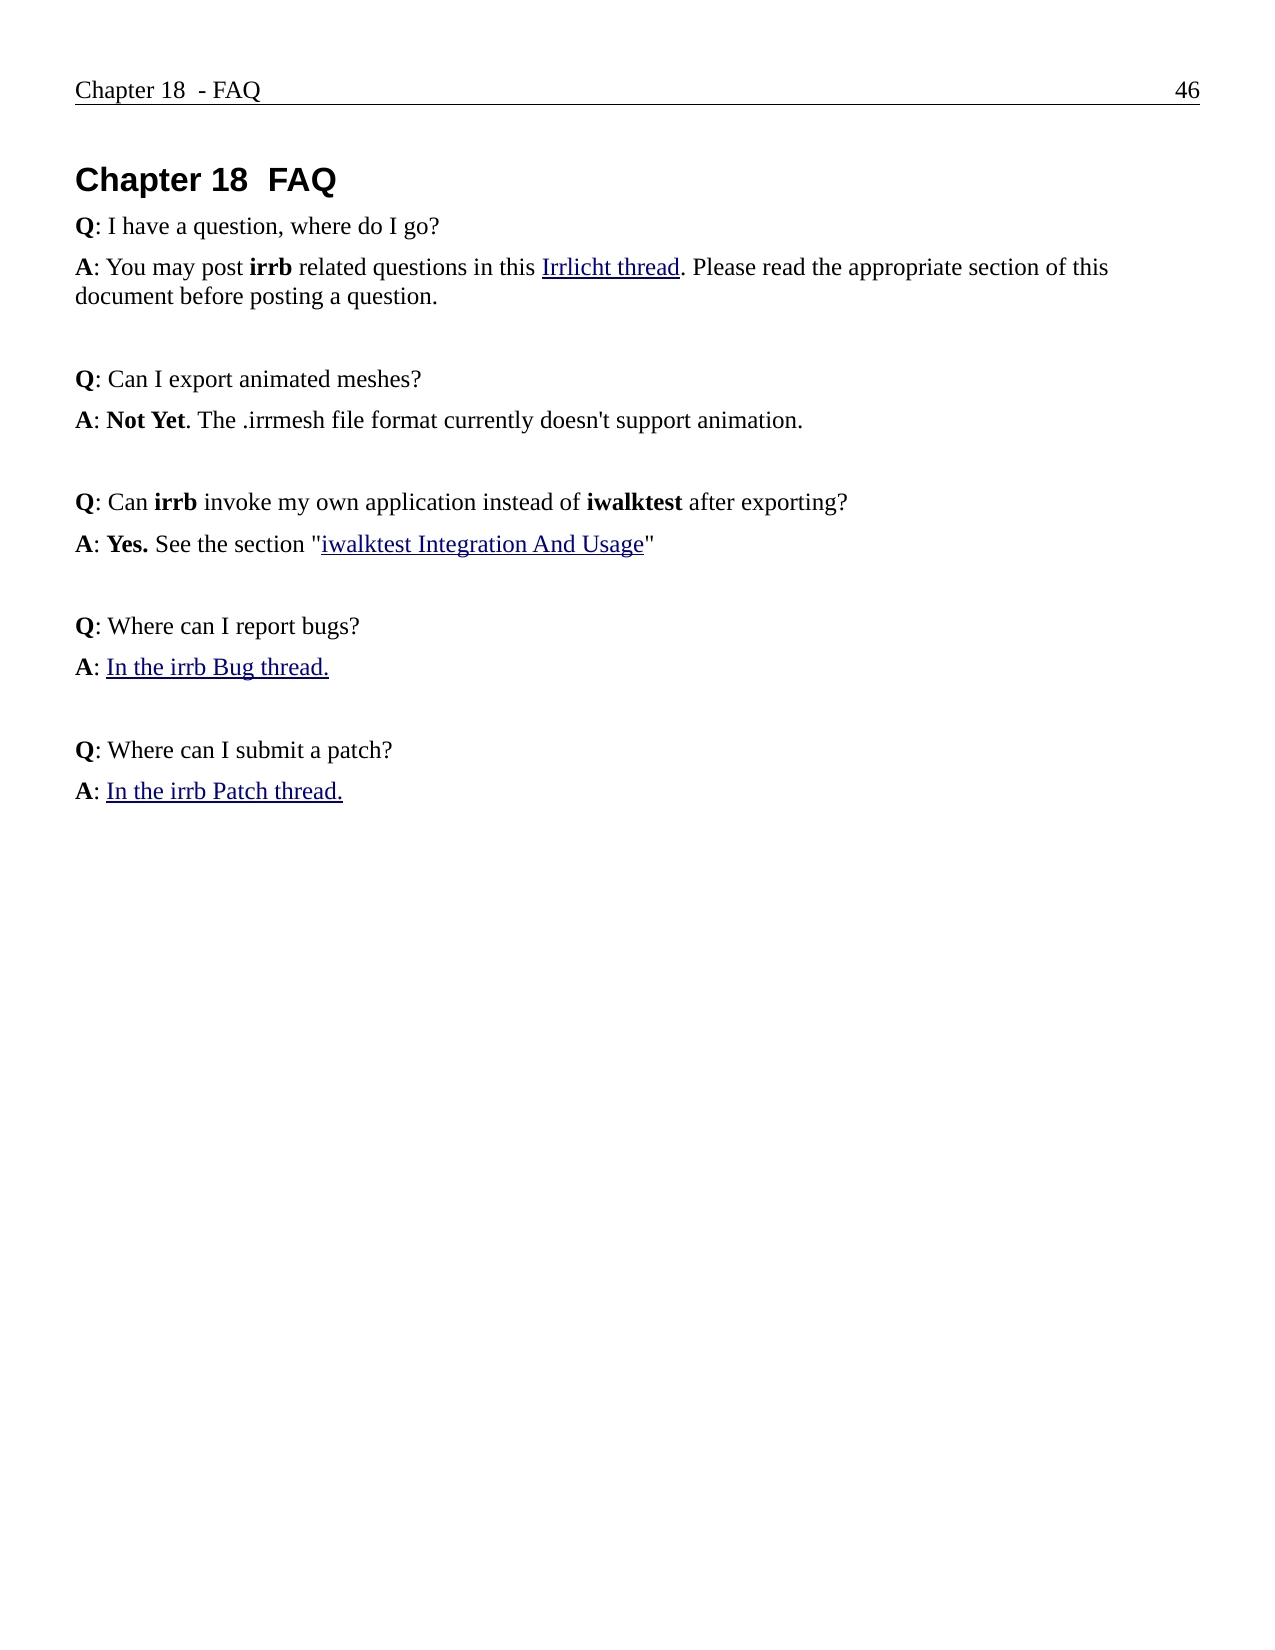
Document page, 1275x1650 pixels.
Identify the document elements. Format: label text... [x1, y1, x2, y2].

text A: Not Yet. The .irrmesh file format currently doesn't support animation. [75, 405, 1200, 434]
text Q: Can I export animated meshes? [75, 364, 1200, 392]
text Q: Where can I submit a patch? [75, 735, 1200, 764]
text Q: Where can I report bugs? [75, 611, 1200, 640]
text A: In the irrb Patch thread. [75, 776, 1200, 805]
text A: You may post irrb related questions in this Irrlicht thread. Please read the appropriate section of this document before posting a question. [75, 252, 1200, 310]
subtitle FAQ [75, 160, 1200, 199]
text Q: Can irrb invoke my own application instead of iwalktest after exporting? [75, 487, 1200, 516]
text Q: I have a question, where do I go? [75, 211, 1200, 240]
text A: Yes. See the section "iwalktest Integration And Usage" [75, 529, 1200, 557]
text A: In the irrb Bug thread. [75, 652, 1200, 681]
